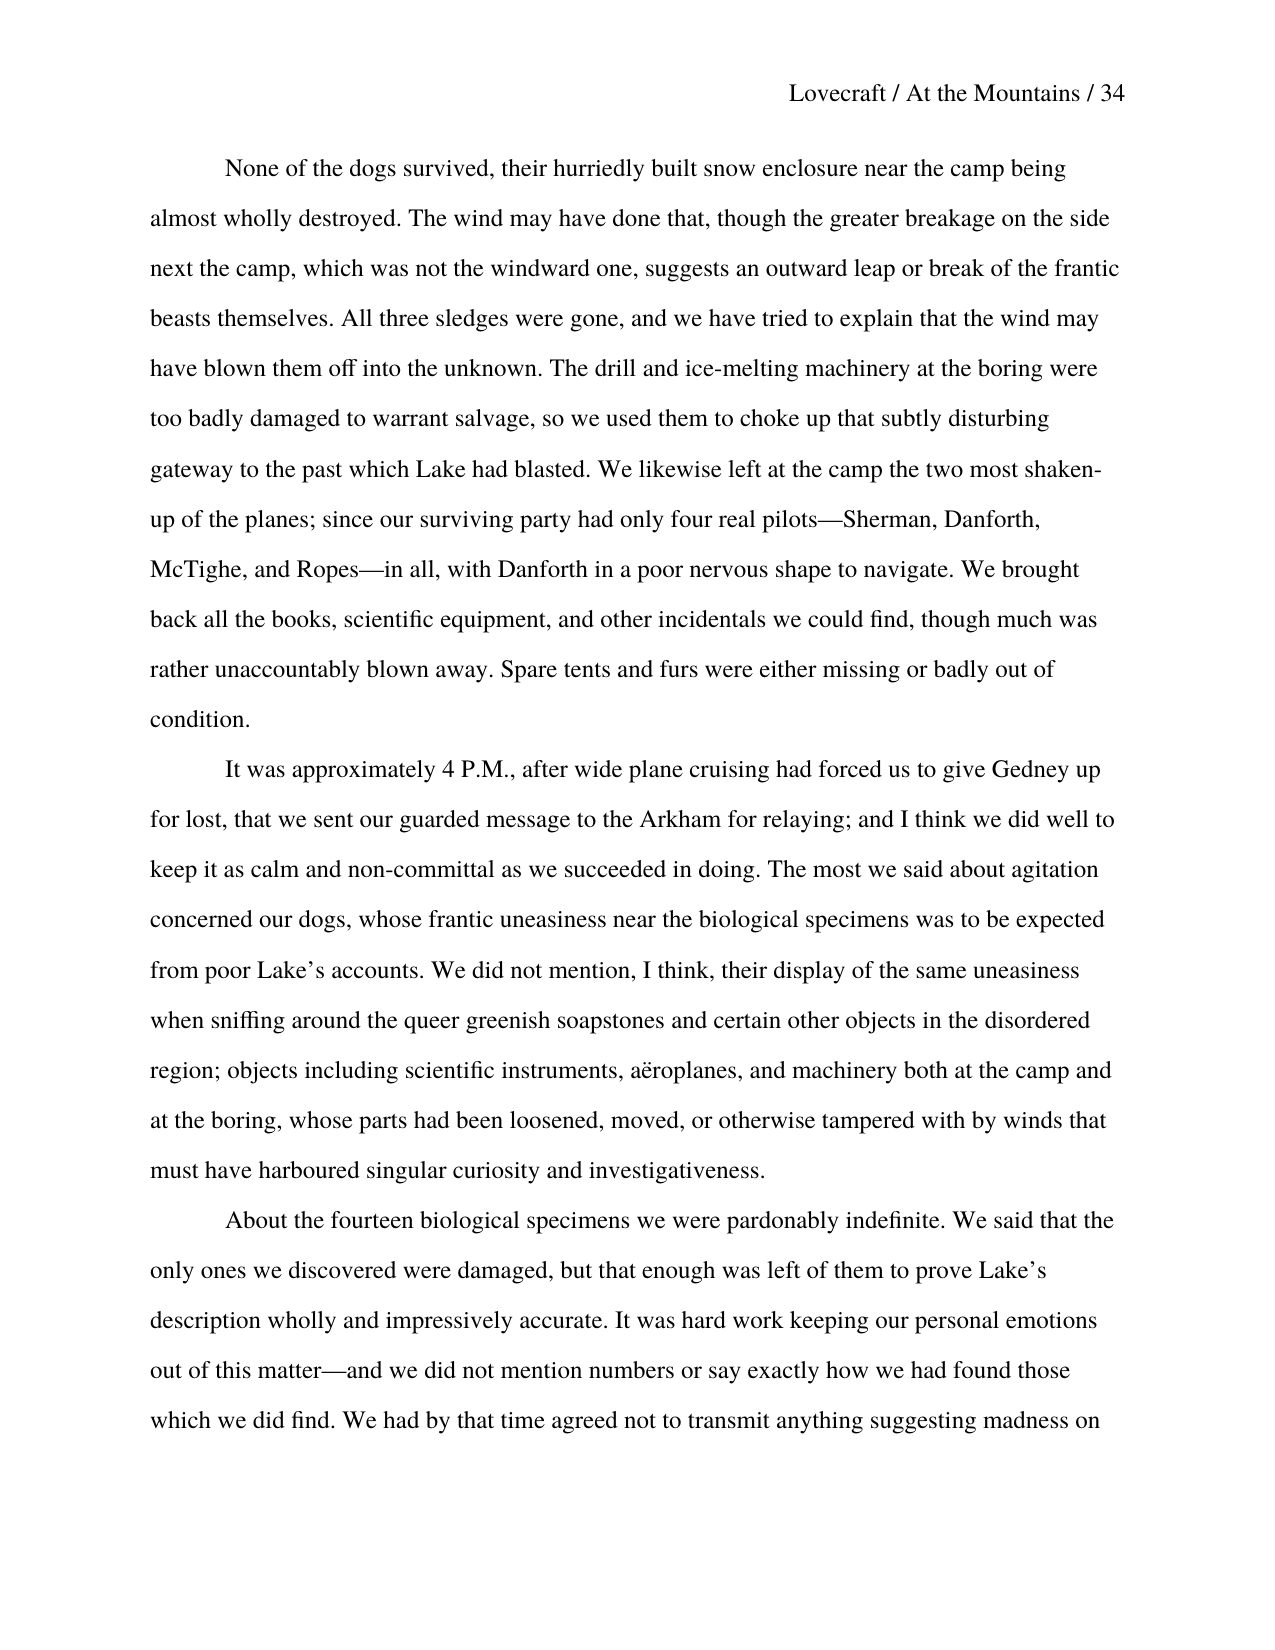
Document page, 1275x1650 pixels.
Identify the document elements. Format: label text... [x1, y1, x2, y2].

text None of the dogs survived, their hurriedly built snow enclosure near the camp being almost wholly destroyed. The wind may have done that, though the greater breakage on the side next the camp, which was not the windward one, suggests an outward leap or break of the frantic beasts themselves. All three sledges were gone, and we have tried to explain that the wind may have blown them off into the unknown. The drill and ice-melting machinery at the boring were too badly damaged to warrant salvage, so we used them to choke up that subtly disturbing gateway to the past which Lake had blasted. We likewise left at the camp the two most shaken-up of the planes; since our surviving party had only four real pilots—Sherman, Danforth, McTighe, and Ropes—in all, with Danforth in a poor nervous shape to navigate. We brought back all the books, scientific equipment, and other incidentals we could find, though much was rather unaccountably blown away. Spare tents and furs were either missing or badly out of condition. [150, 150, 1125, 734]
text About the fourteen biological specimens we were pardonably indefinite. We said that the only ones we discovered were damaged, but that enough was left of them to prove Lake’s description wholly and impressively accurate. It was hard work keeping our personal emotions out of this matter—and we did not mention numbers or say exactly how we had found those which we did find. We had by that time agreed not to transmit anything suggesting madness on [150, 1202, 1125, 1436]
text It was approximately 4 P.M., after wide plane cruising had forced us to give Gedney up for lost, that we sent our guarded message to the Arkham for relaying; and I think we did well to keep it as calm and non-committal as we succeeded in doing. The most we said about agitation concerned our dogs, whose frantic uneasiness near the biological specimens was to be expected from poor Lake’s accounts. We did not mention, I think, their display of the same uneasiness when sniffing around the queer greenish soapstones and certain other objects in the disordered region; objects including scientific instruments, aëroplanes, and machinery both at the camp and at the boring, whose parts had been loosened, moved, or otherwise tampered with by winds that must have harboured singular curiosity and investigativeness. [150, 751, 1125, 1186]
